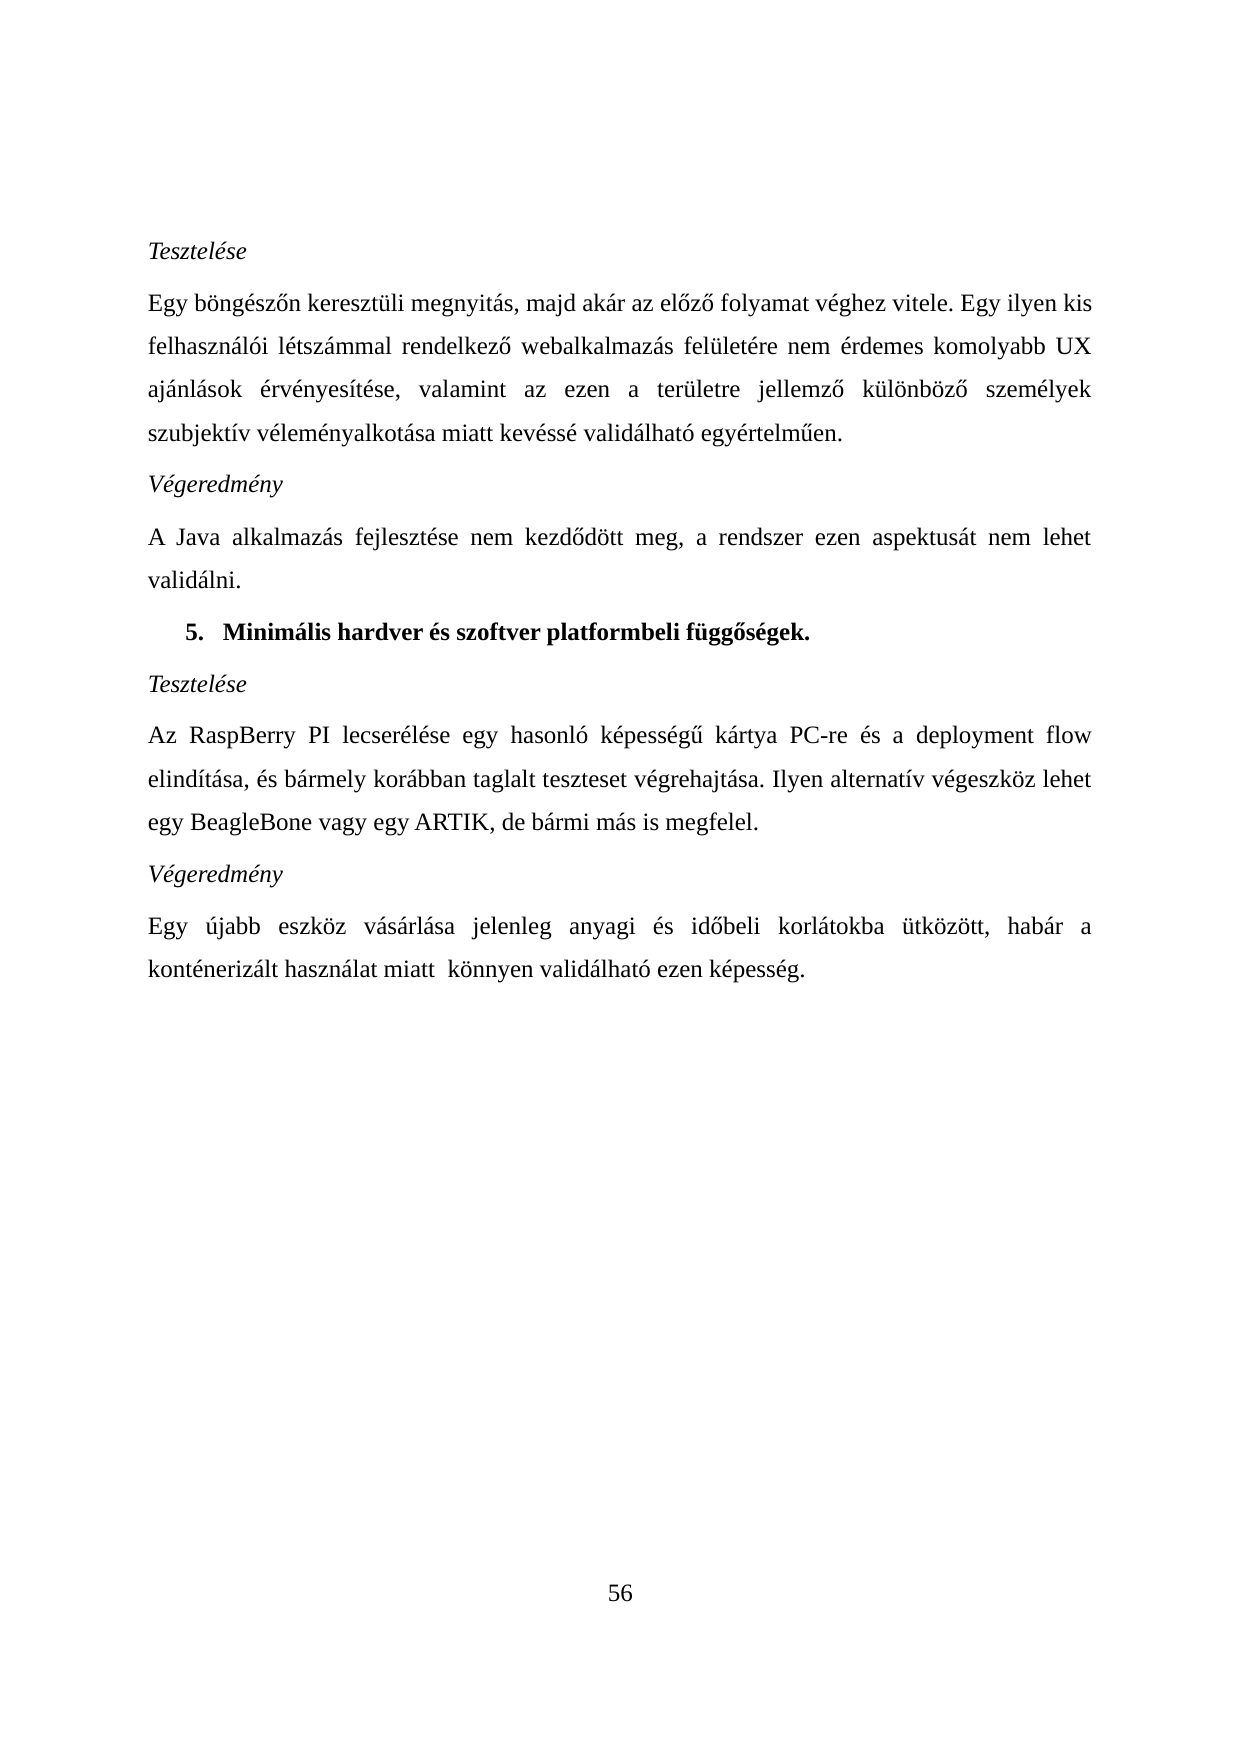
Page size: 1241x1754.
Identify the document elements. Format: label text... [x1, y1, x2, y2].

text A Java alkalmazás fejlesztése nem kezdődött meg, a rendszer ezen aspektusát nem lehet validálni. [148, 522, 1093, 593]
text Tesztelése [148, 236, 1093, 265]
text Tesztelése [148, 669, 1093, 697]
list Minimális hardver és szoftver platformbeli függőségek. [185, 617, 1093, 645]
text Végeredmény [148, 469, 1093, 498]
text Végeredmény [148, 859, 1093, 888]
text Egy böngészőn keresztüli megnyitás, majd akár az előző folyamat véghez vitele. Egy ilyen kis felhasználói létszámmal rendelkező webalkalmazás felületére nem érdemes komolyabb UX ajánlások érvényesítése, valamint az ezen a területre jellemző különböző személyek szubjektív véleményalkotása miatt kevéssé validálható egyértelműen. [148, 288, 1093, 446]
text Egy újabb eszköz vásárlása jelenleg anyagi és időbeli korlátokba ütközött, habár a konténerizált használat miatt könnyen validálható ezen képesség. [148, 911, 1093, 983]
text Az RaspBerry PI lecserélése egy hasonló képességű kártya PC-re és a deployment flow elindítása, és bármely korábban taglalt teszteset végrehajtása. Ilyen alternatív végeszköz lehet egy BeagleBone vagy egy ARTIK, de bármi más is megfelel. [148, 721, 1093, 836]
